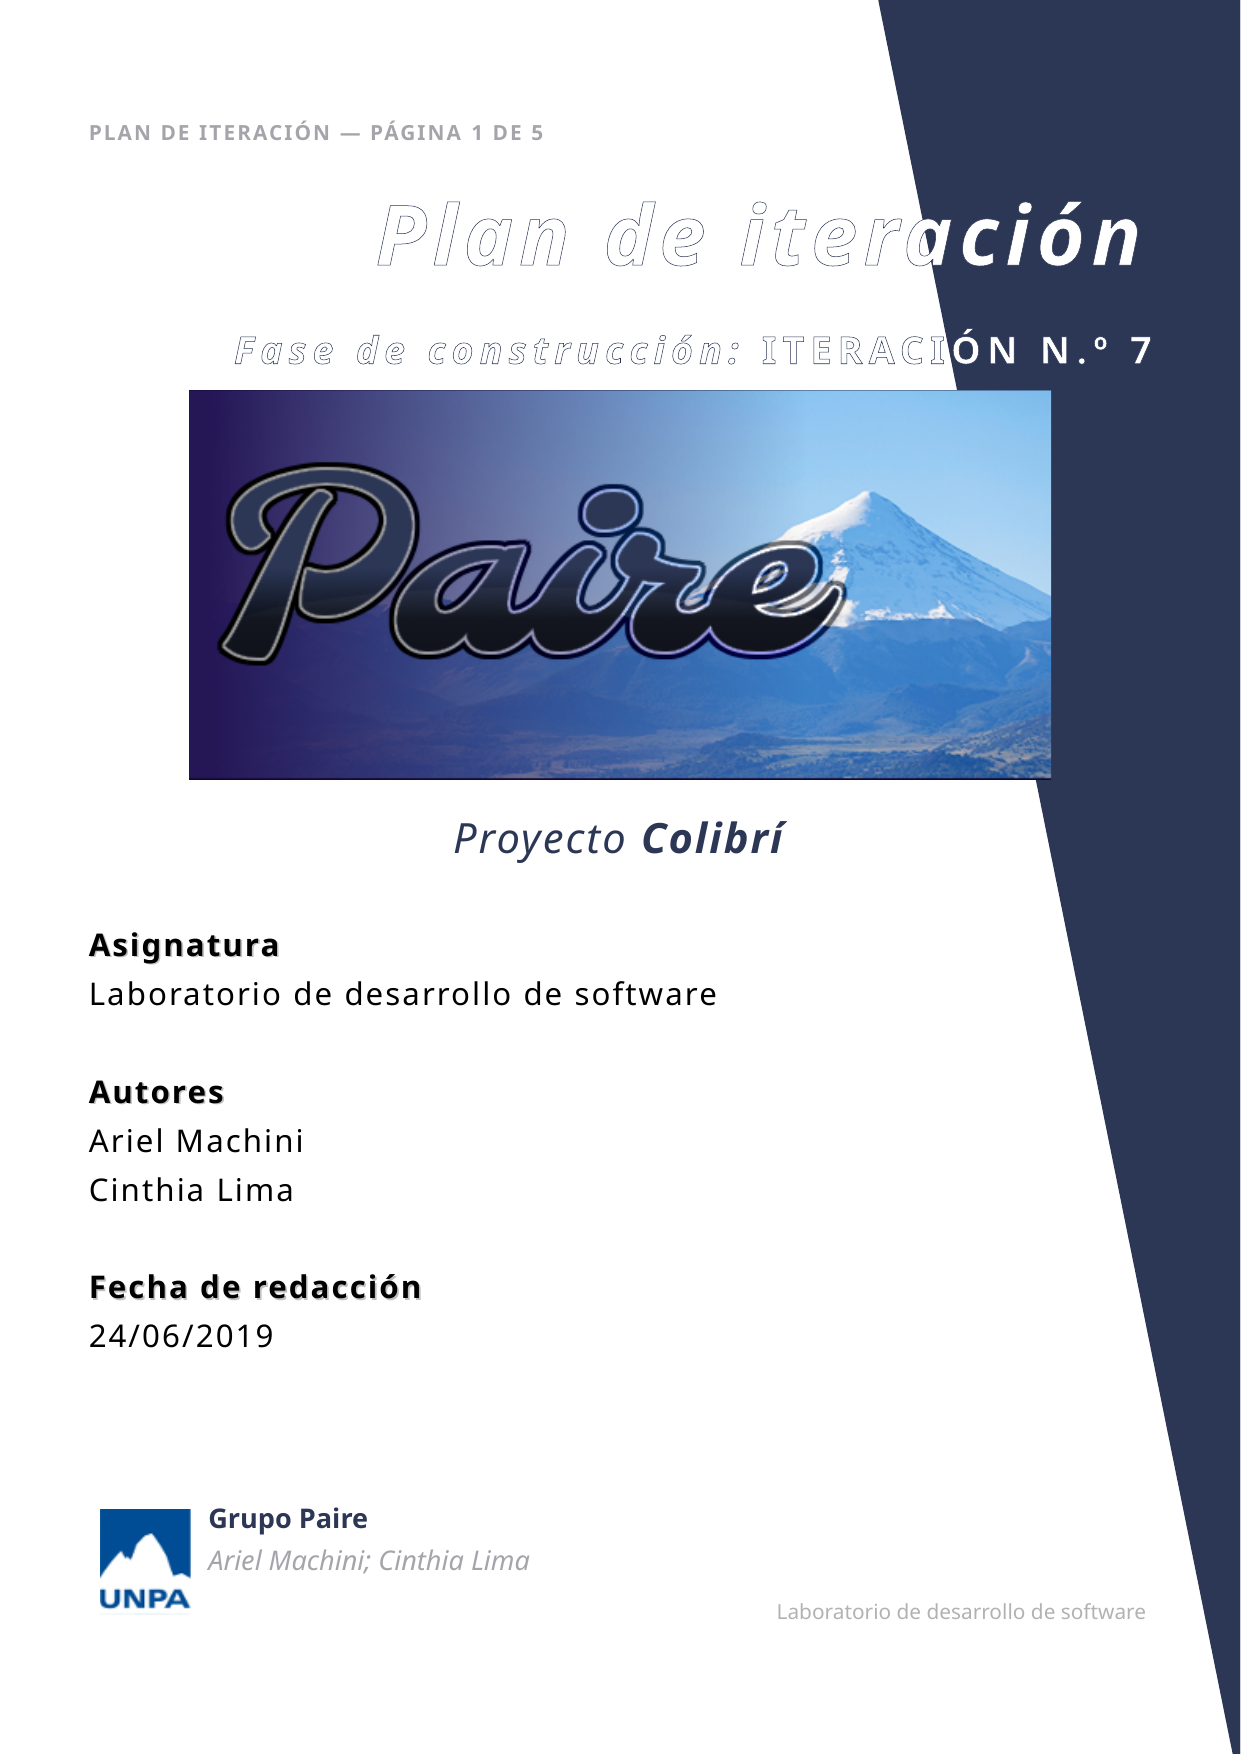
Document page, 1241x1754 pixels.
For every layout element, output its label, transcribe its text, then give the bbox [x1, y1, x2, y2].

text Autores [88, 1069, 1102, 1112]
text 24/06/2019 [88, 1314, 1152, 1357]
text Fase de construcción: ITERACIÓN N.º 7 [88, 324, 953, 375]
text Proyecto Colibrí [88, 808, 1052, 865]
picture [189, 390, 1052, 780]
text Fecha de redacción [88, 1265, 1142, 1308]
text Asignatura [88, 923, 1073, 965]
picture [100, 1509, 191, 1615]
text Ariel Machini [88, 1118, 1112, 1161]
text Cinthia Lima [88, 1167, 1122, 1210]
text Laboratorio de desarrollo de software [88, 972, 1082, 1014]
text Plan de iteración [88, 176, 936, 289]
